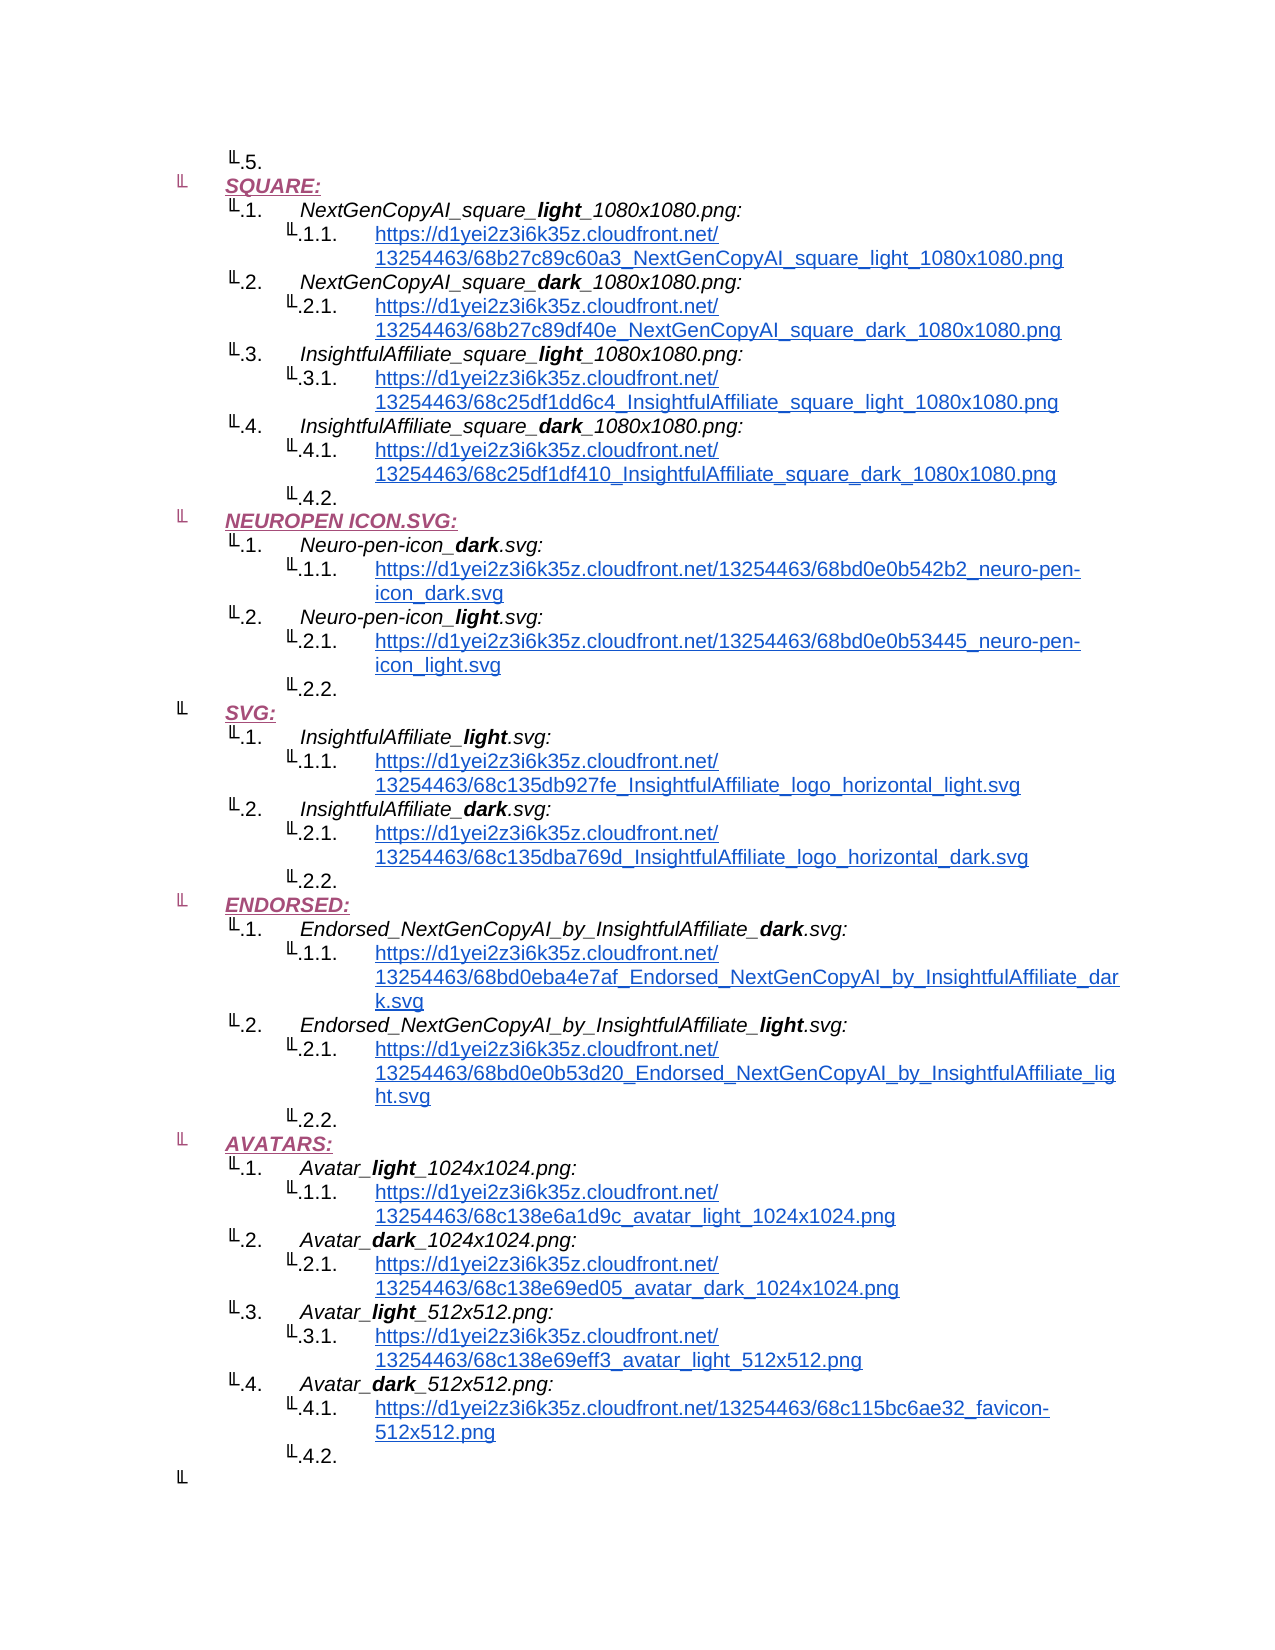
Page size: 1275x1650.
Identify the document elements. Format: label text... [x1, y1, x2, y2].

list SVG: [187, 701, 1125, 725]
list Endorsed_NextGenCopyAI_by_InsightfulAffiliate_light.svg: [262, 1012, 1125, 1036]
list https://d1yei2z3i6k35z.cloudfront.net/13254463/68bd0eba4e7af_Endorsed_NextGenCopyAI_by_InsightfulAffiliate_dark.svg [337, 941, 1125, 1012]
list Avatar_light_1024x1024.png: [262, 1156, 1125, 1180]
list AVATARS: [187, 1132, 1125, 1156]
list Avatar_dark_1024x1024.png: [262, 1228, 1125, 1252]
list https://d1yei2z3i6k35z.cloudfront.net/13254463/68c138e6a1d9c_avatar_light_1024x1024.png [337, 1180, 1125, 1228]
list InsightfulAffiliate_light.svg: [262, 725, 1125, 749]
list https://d1yei2z3i6k35z.cloudfront.net/13254463/68c115bc6ae32_favicon-512x512.png [337, 1396, 1125, 1444]
list NextGenCopyAI_square_light_1080x1080.png: [262, 198, 1125, 222]
list Neuro-pen-icon_dark.svg: [262, 533, 1125, 557]
list https://d1yei2z3i6k35z.cloudfront.net/13254463/68bd0e0b53445_neuro-pen-icon_light.svg [337, 629, 1125, 677]
list https://d1yei2z3i6k35z.cloudfront.net/13254463/68c138e69ed05_avatar_dark_1024x1024.png [337, 1252, 1125, 1300]
list https://d1yei2z3i6k35z.cloudfront.net/13254463/68c135dba769d_InsightfulAffiliate_logo_horizontal_dark.svg [337, 821, 1125, 869]
list Neuro-pen-icon_light.svg: [262, 605, 1125, 629]
list ENDORSED: [187, 893, 1125, 917]
list Endorsed_NextGenCopyAI_by_InsightfulAffiliate_dark.svg: [262, 917, 1125, 941]
list InsightfulAffiliate_dark.svg: [262, 797, 1125, 821]
list https://d1yei2z3i6k35z.cloudfront.net/13254463/68c25df1dd6c4_InsightfulAffiliate_square_light_1080x1080.png [337, 366, 1125, 413]
list InsightfulAffiliate_square_light_1080x1080.png: [262, 342, 1125, 366]
list https://d1yei2z3i6k35z.cloudfront.net/13254463/68bd0e0b53d20_Endorsed_NextGenCopyAI_by_InsightfulAffiliate_light.svg [337, 1036, 1125, 1108]
list Avatar_light_512x512.png: [262, 1300, 1125, 1324]
list https://d1yei2z3i6k35z.cloudfront.net/13254463/68c135db927fe_InsightfulAffiliate_logo_horizontal_light.svg [337, 749, 1125, 797]
list NEUROPEN ICON.SVG: [187, 509, 1125, 533]
list NextGenCopyAI_square_dark_1080x1080.png: [262, 270, 1125, 294]
list https://d1yei2z3i6k35z.cloudfront.net/13254463/68c25df1df410_InsightfulAffiliate_square_dark_1080x1080.png [337, 437, 1125, 485]
list SQUARE: [187, 174, 1125, 198]
list https://d1yei2z3i6k35z.cloudfront.net/13254463/68b27c89df40e_NextGenCopyAI_square_dark_1080x1080.png [337, 294, 1125, 342]
list InsightfulAffiliate_square_dark_1080x1080.png: [262, 413, 1125, 437]
list Avatar_dark_512x512.png: [262, 1372, 1125, 1396]
list https://d1yei2z3i6k35z.cloudfront.net/13254463/68c138e69eff3_avatar_light_512x512.png [337, 1324, 1125, 1372]
list https://d1yei2z3i6k35z.cloudfront.net/13254463/68bd0e0b542b2_neuro-pen-icon_dark.svg [337, 557, 1125, 605]
list https://d1yei2z3i6k35z.cloudfront.net/13254463/68b27c89c60a3_NextGenCopyAI_square_light_1080x1080.png [337, 222, 1125, 270]
